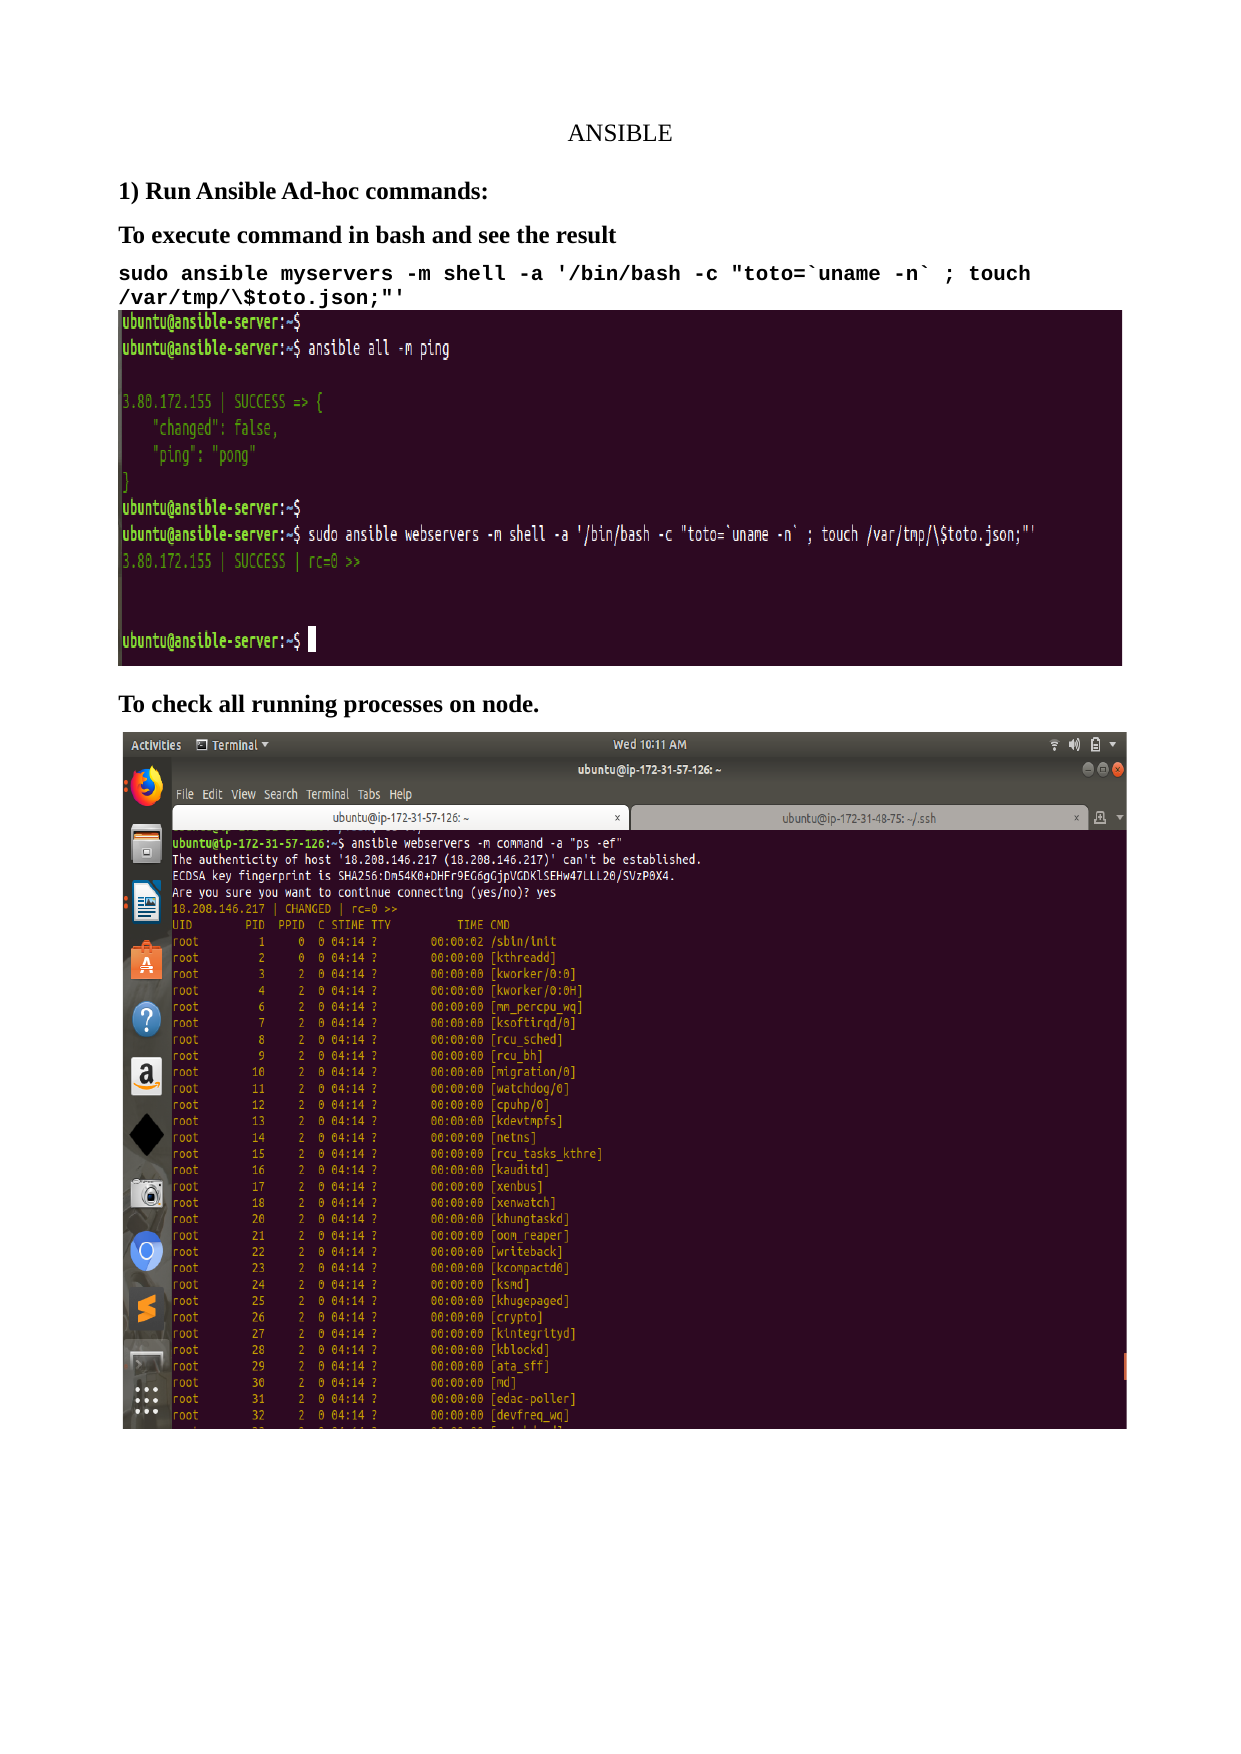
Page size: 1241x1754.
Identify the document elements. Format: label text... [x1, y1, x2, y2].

picture [122, 732, 1127, 1429]
text To execute command in bash and see the result [118, 220, 1122, 248]
text 1) Run Ansible Ad-hoc commands: [118, 176, 1122, 205]
text To check all running processes on node. [118, 689, 1122, 718]
text sudo ansible myservers -m shell -a '/bin/bash -c "toto=`uname -n` ; touch /var/tmp/\$toto.json;"' [118, 263, 1122, 310]
picture [118, 310, 1123, 666]
